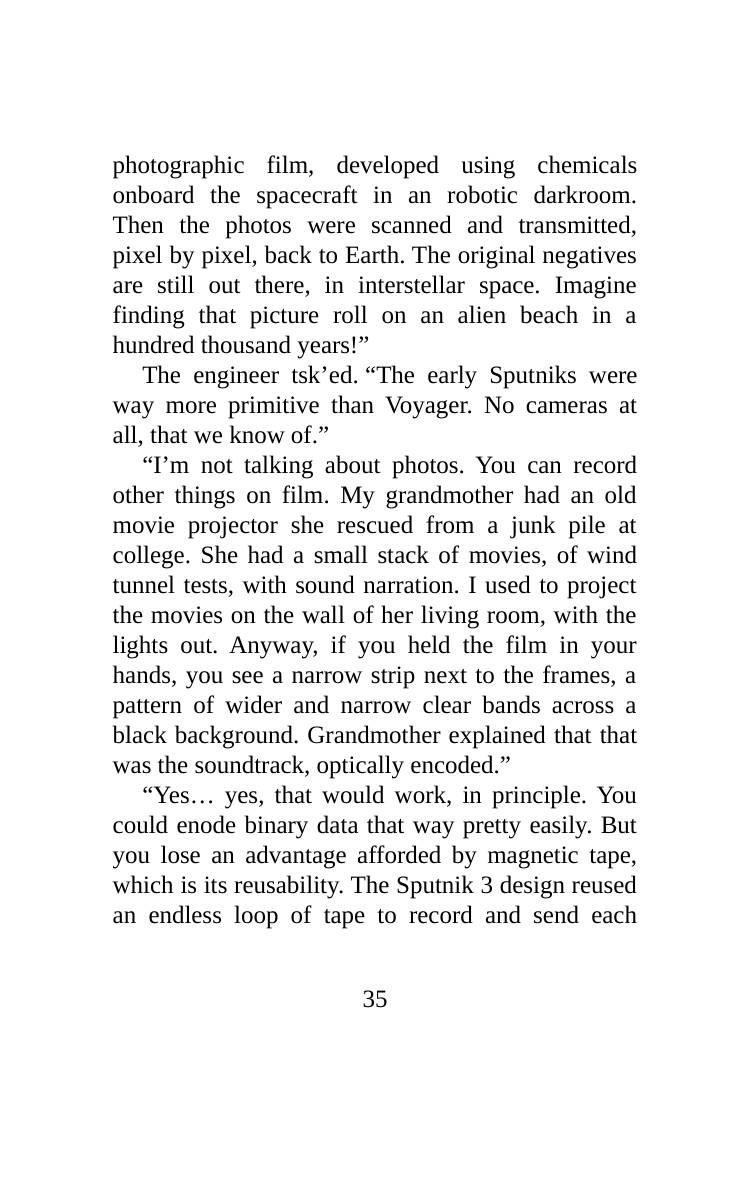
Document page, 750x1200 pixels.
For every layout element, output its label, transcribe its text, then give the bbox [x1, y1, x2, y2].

text “Yes… yes, that would work, in principle. You could enode binary data that way pretty easily. But you lose an advantage afforded by magnetic tape, which is its reusability. The Sputnik 3 design reused an endless loop of tape to record and send each [112, 780, 637, 930]
text “I’m not talking about photos. You can record other things on film. My grandmother had an old movie projector she rescued from a junk pile at college. She had a small stack of movies, of wind tunnel tests, with sound narration. I used to project the movies on the wall of her living room, with the lights out. Anyway, if you held the film in your hands, you see a narrow strip next to the frames, a pattern of wider and narrow clear bands across a black background. Grandmother explained that that was the soundtrack, optically encoded.” [112, 450, 637, 780]
text photographic film, developed using chemicals onboard the spacecraft in an robotic darkroom. Then the photos were scanned and transmitted, pixel by pixel, back to Earth. The original negatives are still out there, in interstellar space. Imagine finding that picture roll on an alien beach in a hundred thousand years!” [112, 150, 637, 360]
text The engineer tsk’ed. “The early Sputniks were way more primitive than Voyager. No cameras at all, that we know of.” [112, 360, 637, 450]
